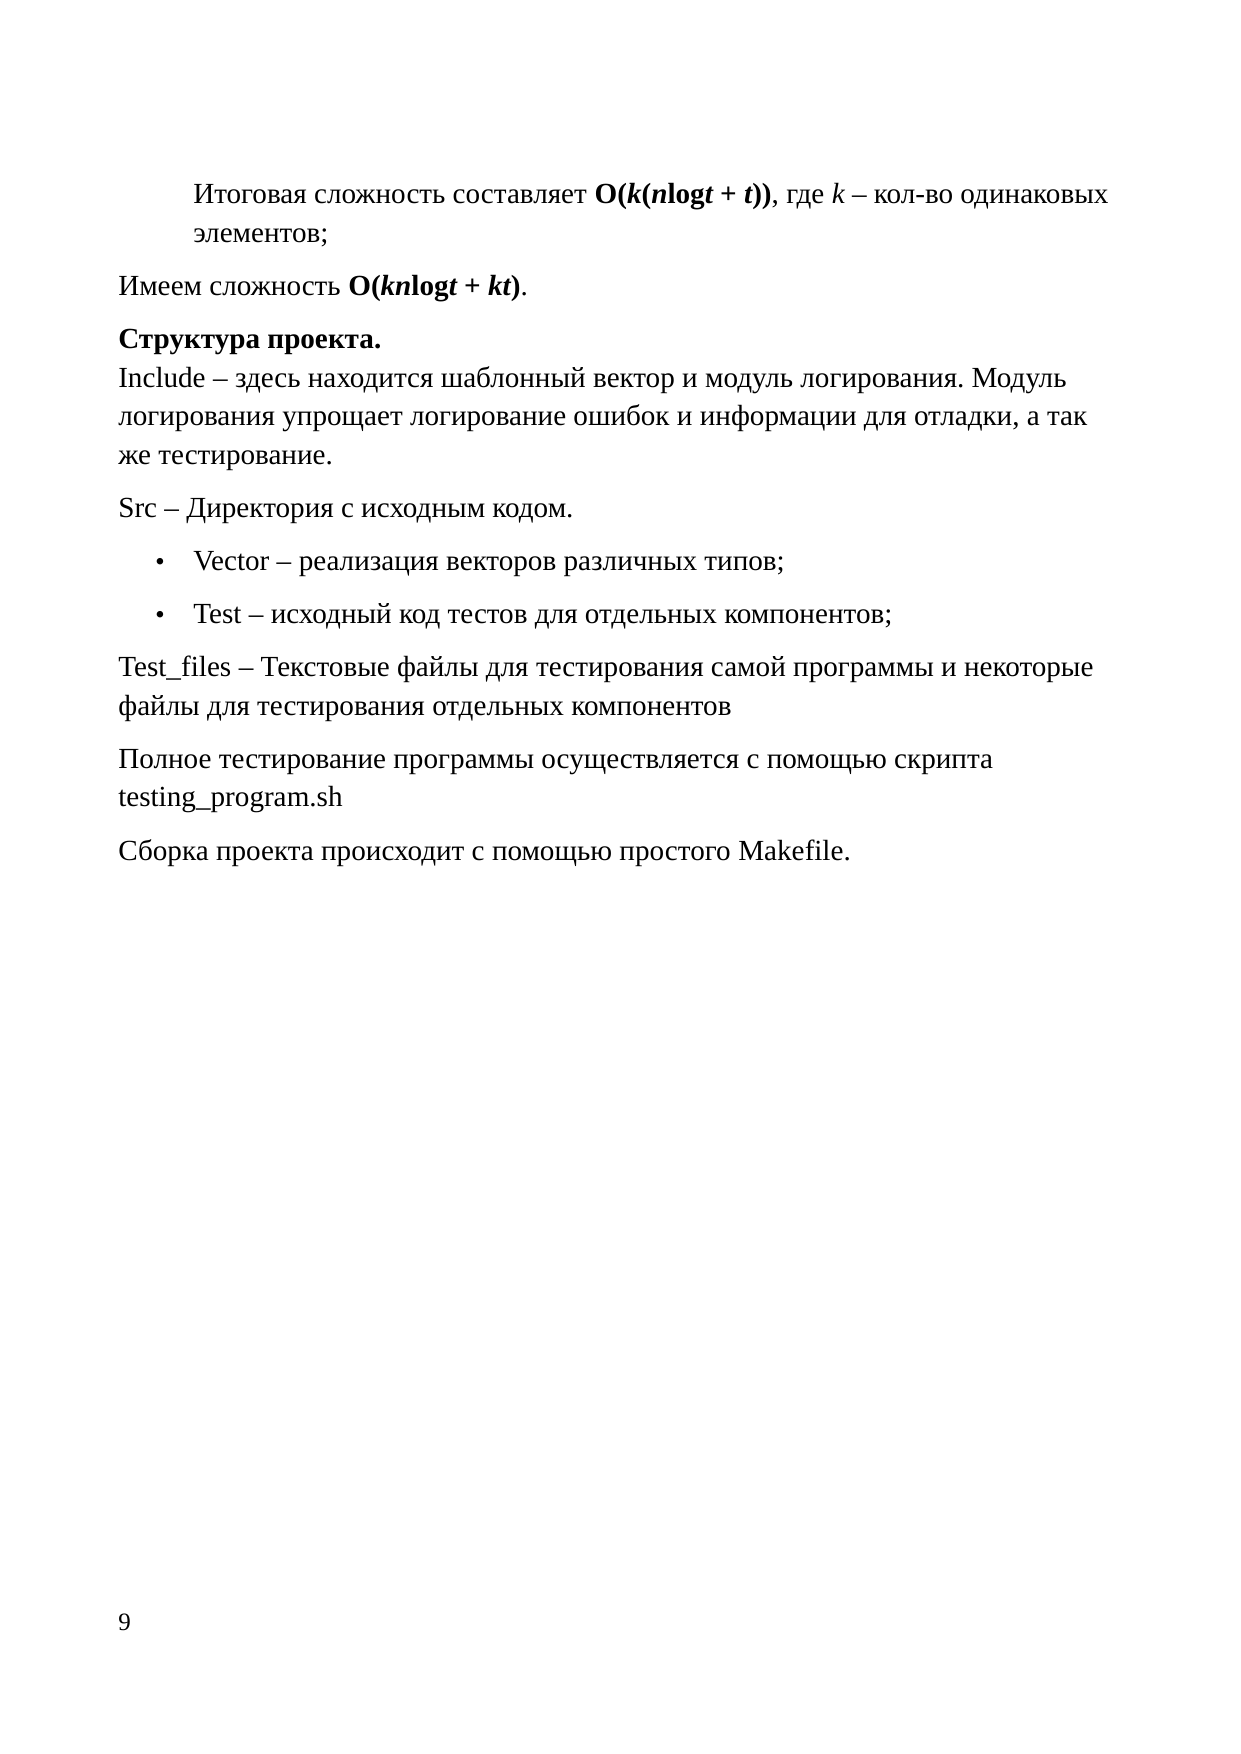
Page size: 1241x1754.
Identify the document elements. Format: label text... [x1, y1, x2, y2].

list Итоговая сложность составляет O(k(nlogt + t)), где k – кол-во одинаковых элементов; [156, 176, 1122, 248]
text Src – Директория с исходным кодом. [118, 490, 1122, 523]
list Test – исходный код тестов для отдельных компонентов; [156, 596, 1122, 630]
text Сборка проекта происходит с помощью простого Makefile. [118, 833, 1122, 866]
text Структура проекта. Include – здесь находится шаблонный вектор и модуль логирования. Модуль логирования упрощает логирование ошибок и информации для отладки, а так же тестирование. [118, 321, 1122, 470]
text Полное тестирование программы осуществляется с помощью скрипта testing_program.sh [118, 741, 1122, 813]
list Vector – реализация векторов различных типов; [156, 543, 1122, 577]
text Имеем сложность O(knlogt + kt). [118, 268, 1122, 302]
text Test_files – Текстовые файлы для тестирования самой программы и некоторые файлы для тестирования отдельных компонентов [118, 649, 1122, 721]
